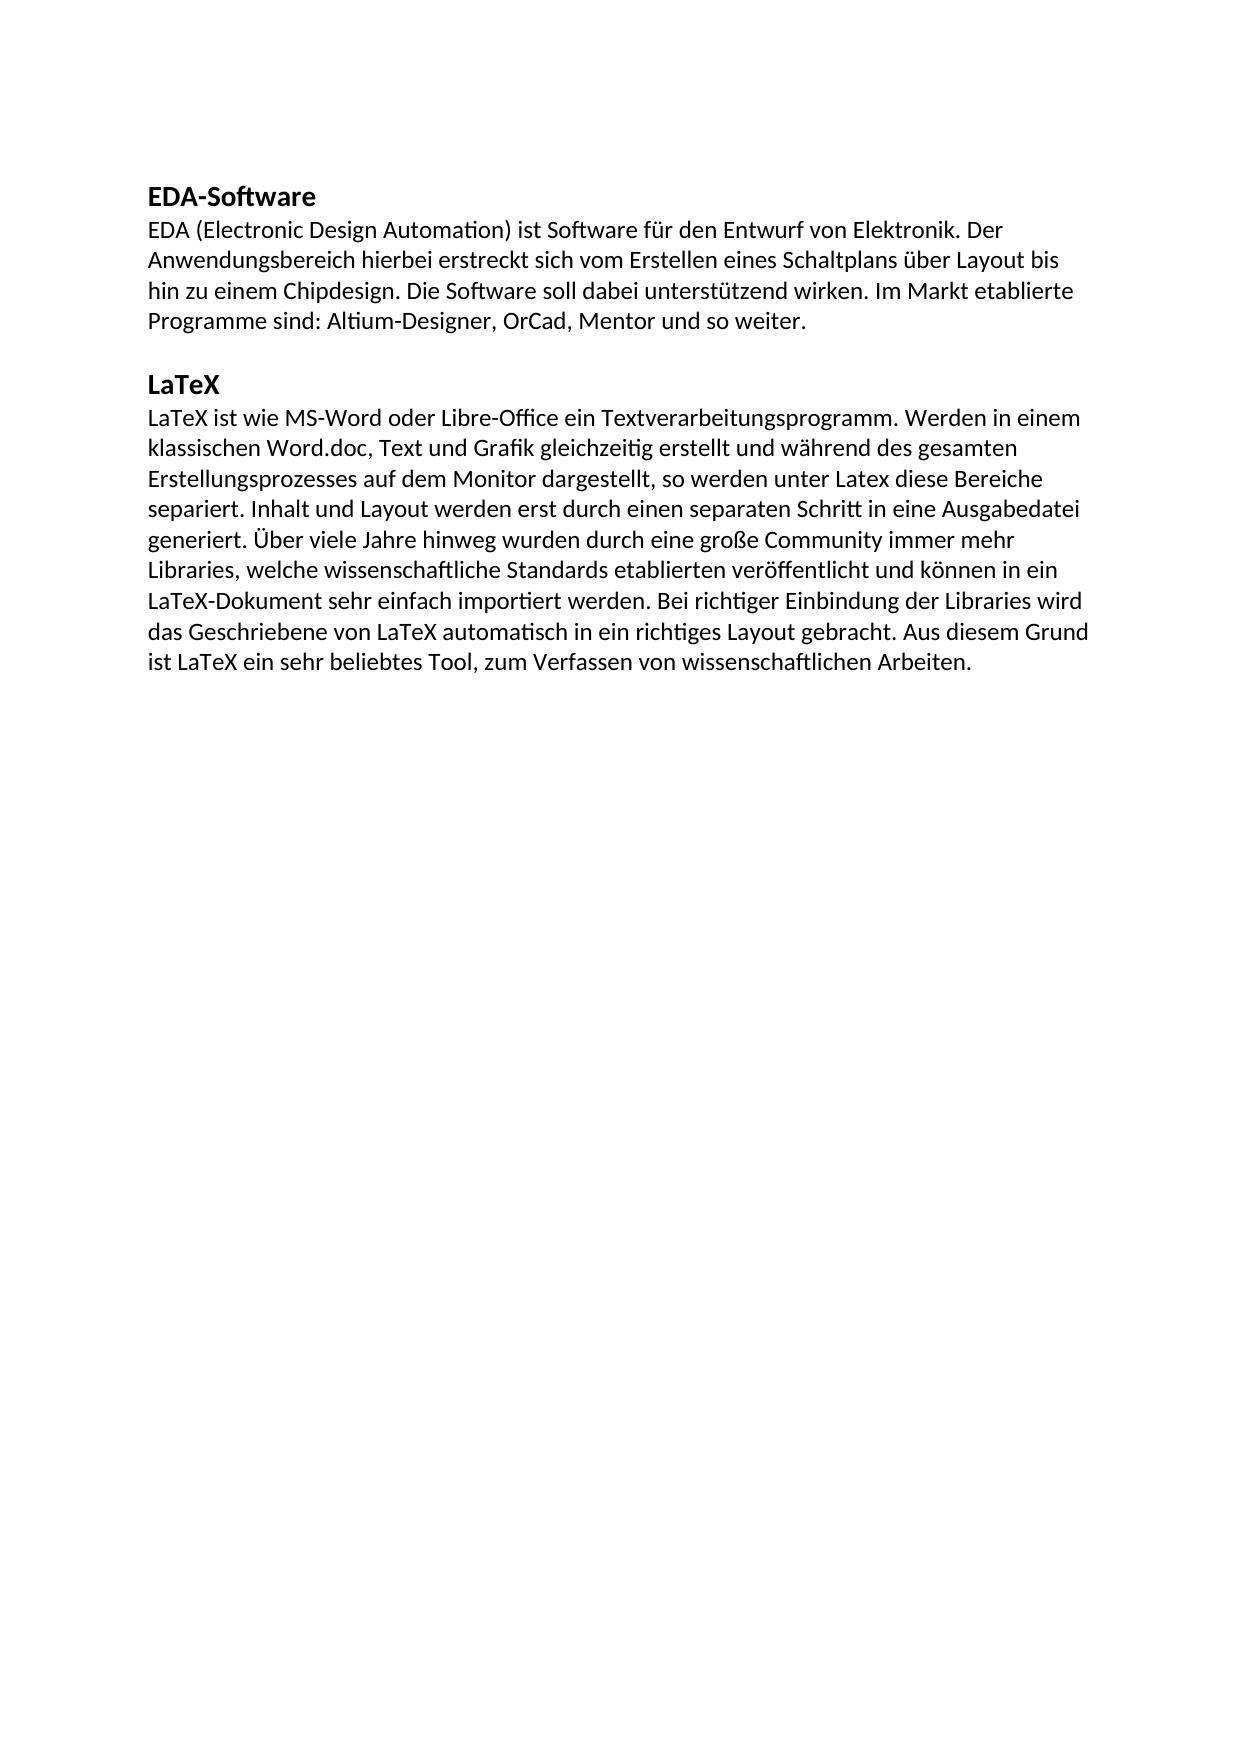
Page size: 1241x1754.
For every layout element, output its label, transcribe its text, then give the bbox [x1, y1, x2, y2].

text LaTeX [148, 366, 1093, 402]
text LaTeX ist wie MS-Word oder Libre-Office ein Textverarbeitungsprogramm. Werden in einem klassischen Word.doc, Text und Grafik gleichzeitig erstellt und während des gesamten Erstellungsprozesses auf dem Monitor dargestellt, so werden unter Latex diese Bereiche separiert. Inhalt und Layout werden erst durch einen separaten Schritt in eine Ausgabedatei generiert. Über viele Jahre hinweg wurden durch eine große Community immer mehr Libraries, welche wissenschaftliche Standards etablierten veröffentlicht und können in ein LaTeX-Dokument sehr einfach importiert werden. Bei richtiger Einbindung der Libraries wird das Geschriebene von LaTeX automatisch in ein richtiges Layout gebracht. Aus diesem Grund ist LaTeX ein sehr beliebtes Tool, zum Verfassen von wissenschaftlichen Arbeiten. [148, 402, 1093, 677]
text EDA (Electronic Design Automation) ist Software für den Entwurf von Elektronik. Der Anwendungsbereich hierbei erstreckt sich vom Erstellen eines Schaltplans über Layout bis hin zu einem Chipdesign. Die Software soll dabei unterstützend wirken. Im Markt etablierte Programme sind: Altium-Designer, OrCad, Mentor und so weiter. [148, 214, 1093, 336]
text EDA-Software [148, 178, 1093, 214]
